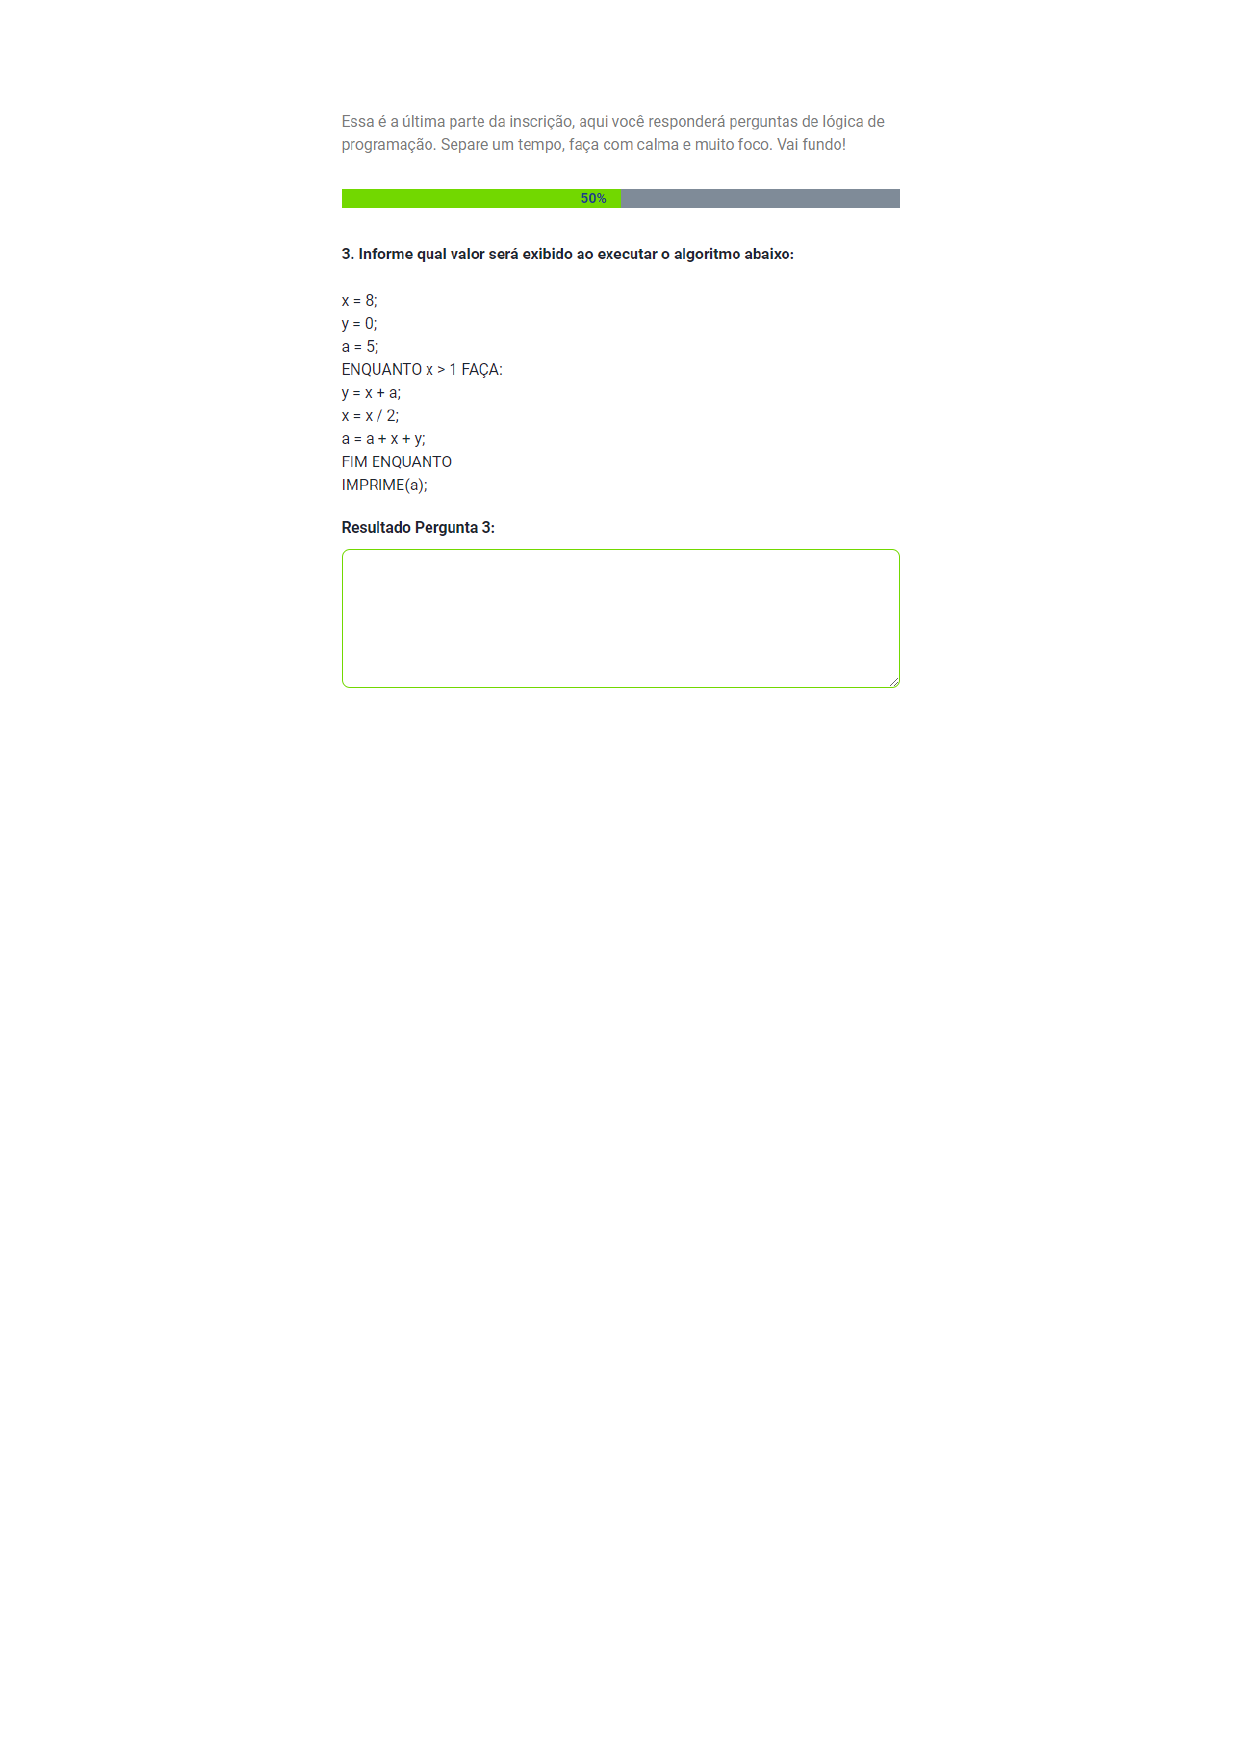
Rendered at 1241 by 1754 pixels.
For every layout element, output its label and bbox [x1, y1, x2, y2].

picture [326, 105, 914, 689]
